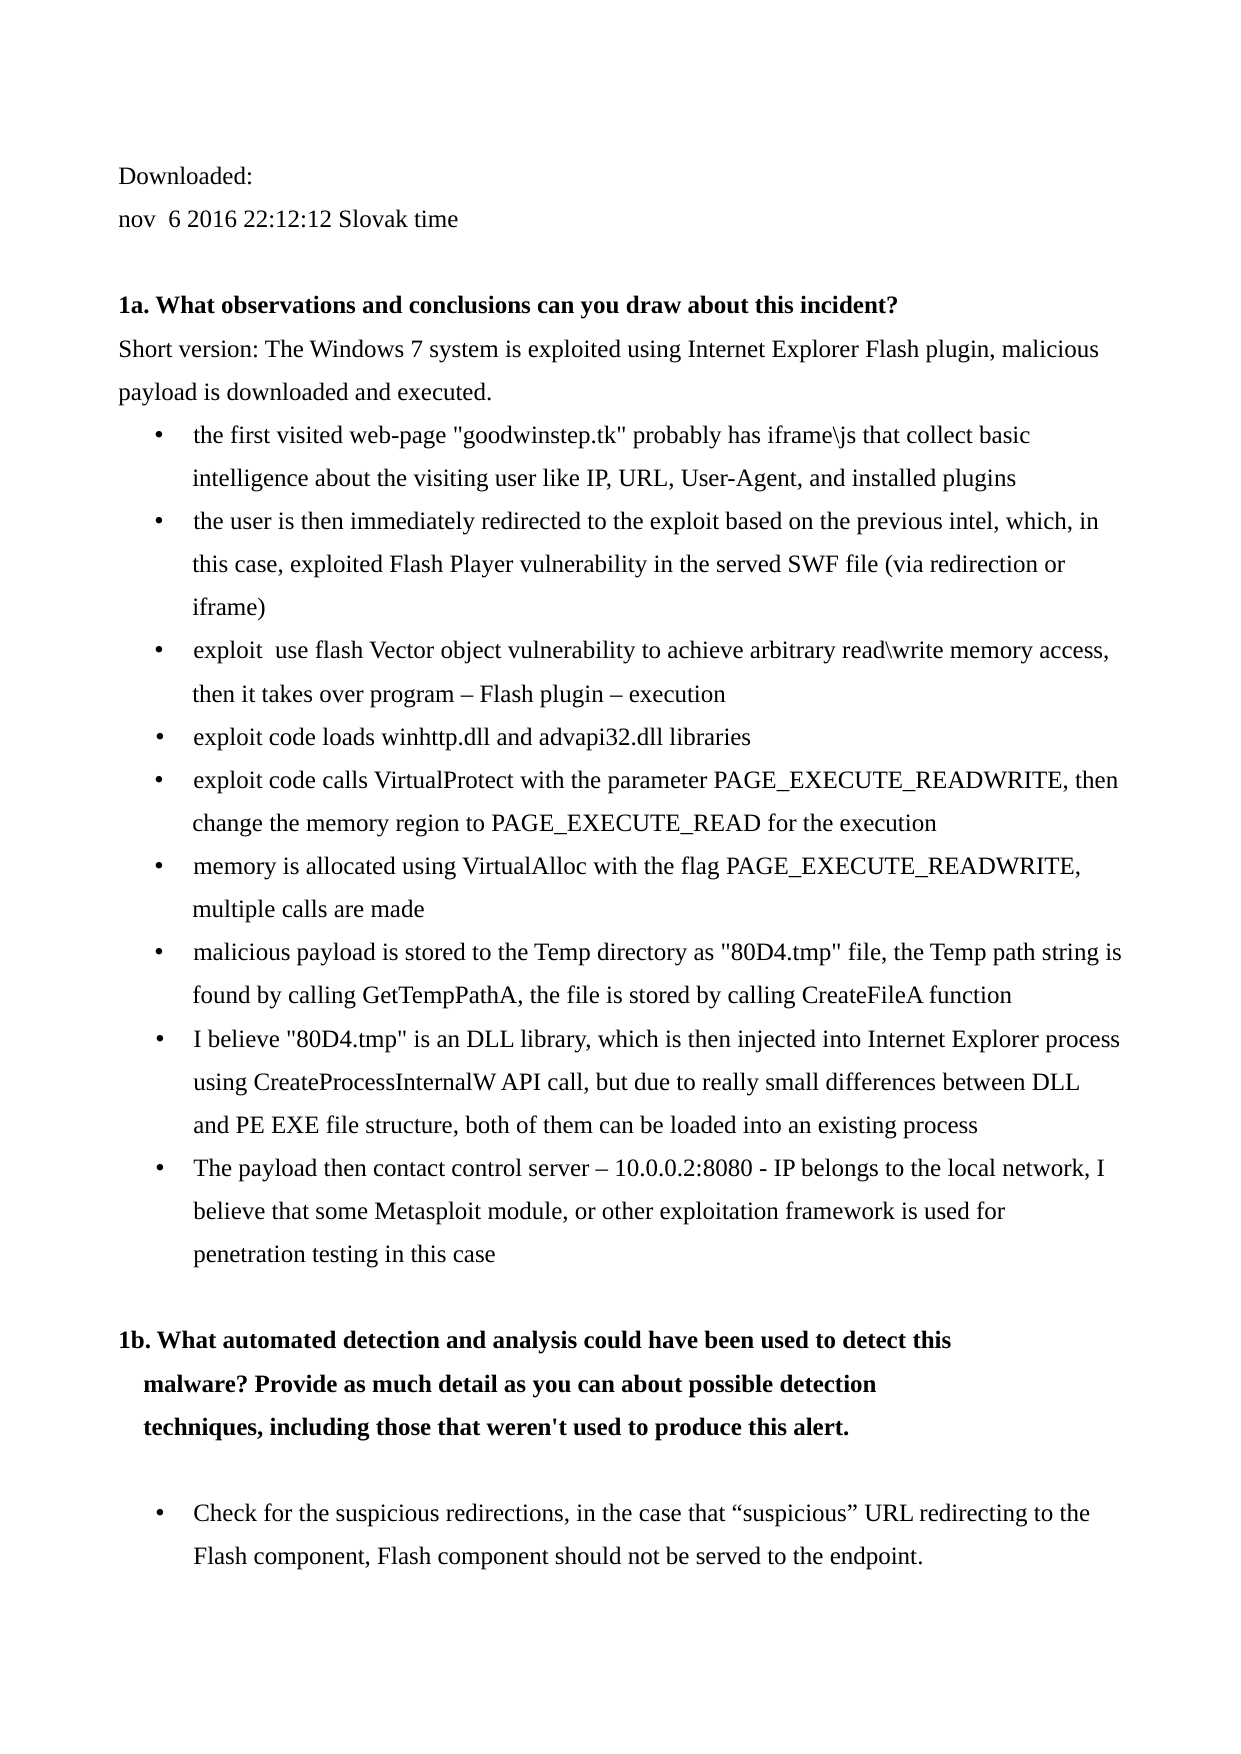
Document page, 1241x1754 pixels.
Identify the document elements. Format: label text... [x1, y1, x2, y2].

text Downloaded: [118, 161, 1122, 190]
text Short version: The Windows 7 system is exploited using Internet Explorer Flash plugin, malicious payload is downloaded and executed. [118, 334, 1122, 406]
list The payload then contact control server – 10.0.0.2:8080 - IP belongs to the local network, I believe that some Metasploit module, or other exploitation framework is used for penetration testing in this case [156, 1153, 1122, 1268]
text techniques, including those that weren't used to produce this alert. [118, 1412, 1122, 1441]
list malicious payload is stored to the Temp directory as "80D4.tmp" file, the Temp path string is found by calling GetTempPathA, the file is stored by calling CreateFileA function [154, 937, 1122, 1009]
list the user is then immediately redirected to the exploit based on the previous intel, which, in this case, exploited Flash Player vulnerability in the served SWF file (via redirection or iframe) [154, 506, 1122, 621]
list Check for the suspicious redirections, in the case that “suspicious” URL redirecting to the Flash component, Flash component should not be served to the endpoint. [156, 1498, 1122, 1570]
list exploit code loads winhttp.dll and advapi32.dll libraries [156, 722, 1122, 751]
text nov 6 2016 22:12:12 Slovak time [118, 204, 1122, 233]
text 1b. What automated detection and analysis could have been used to detect this [118, 1326, 1122, 1354]
text malware? Provide as much detail as you can about possible detection [118, 1369, 1122, 1397]
text 1a. What observations and conclusions can you draw about this incident? [118, 291, 1122, 319]
list the first visited web-page "goodwinstep.tk" probably has iframe\js that collect basic intelligence about the visiting user like IP, URL, User-Agent, and installed plugins [154, 420, 1122, 492]
list exploit use flash Vector object vulnerability to achieve arbitrary read\write memory access, then it takes over program – Flash plugin – execution [154, 636, 1122, 707]
list memory is allocated using VirtualAlloc with the flag PAGE_EXECUTE_READWRITE, multiple calls are made [154, 851, 1122, 923]
list I believe "80D4.tmp" is an DLL library, which is then injected into Internet Explorer process using CreateProcessInternalW API call, but due to really small differences between DLL and PE EXE file structure, both of them can be loaded into an existing process [156, 1024, 1122, 1139]
list exploit code calls VirtualProtect with the parameter PAGE_EXECUTE_READWRITE, then change the memory region to PAGE_EXECUTE_READ for the execution [154, 765, 1122, 837]
